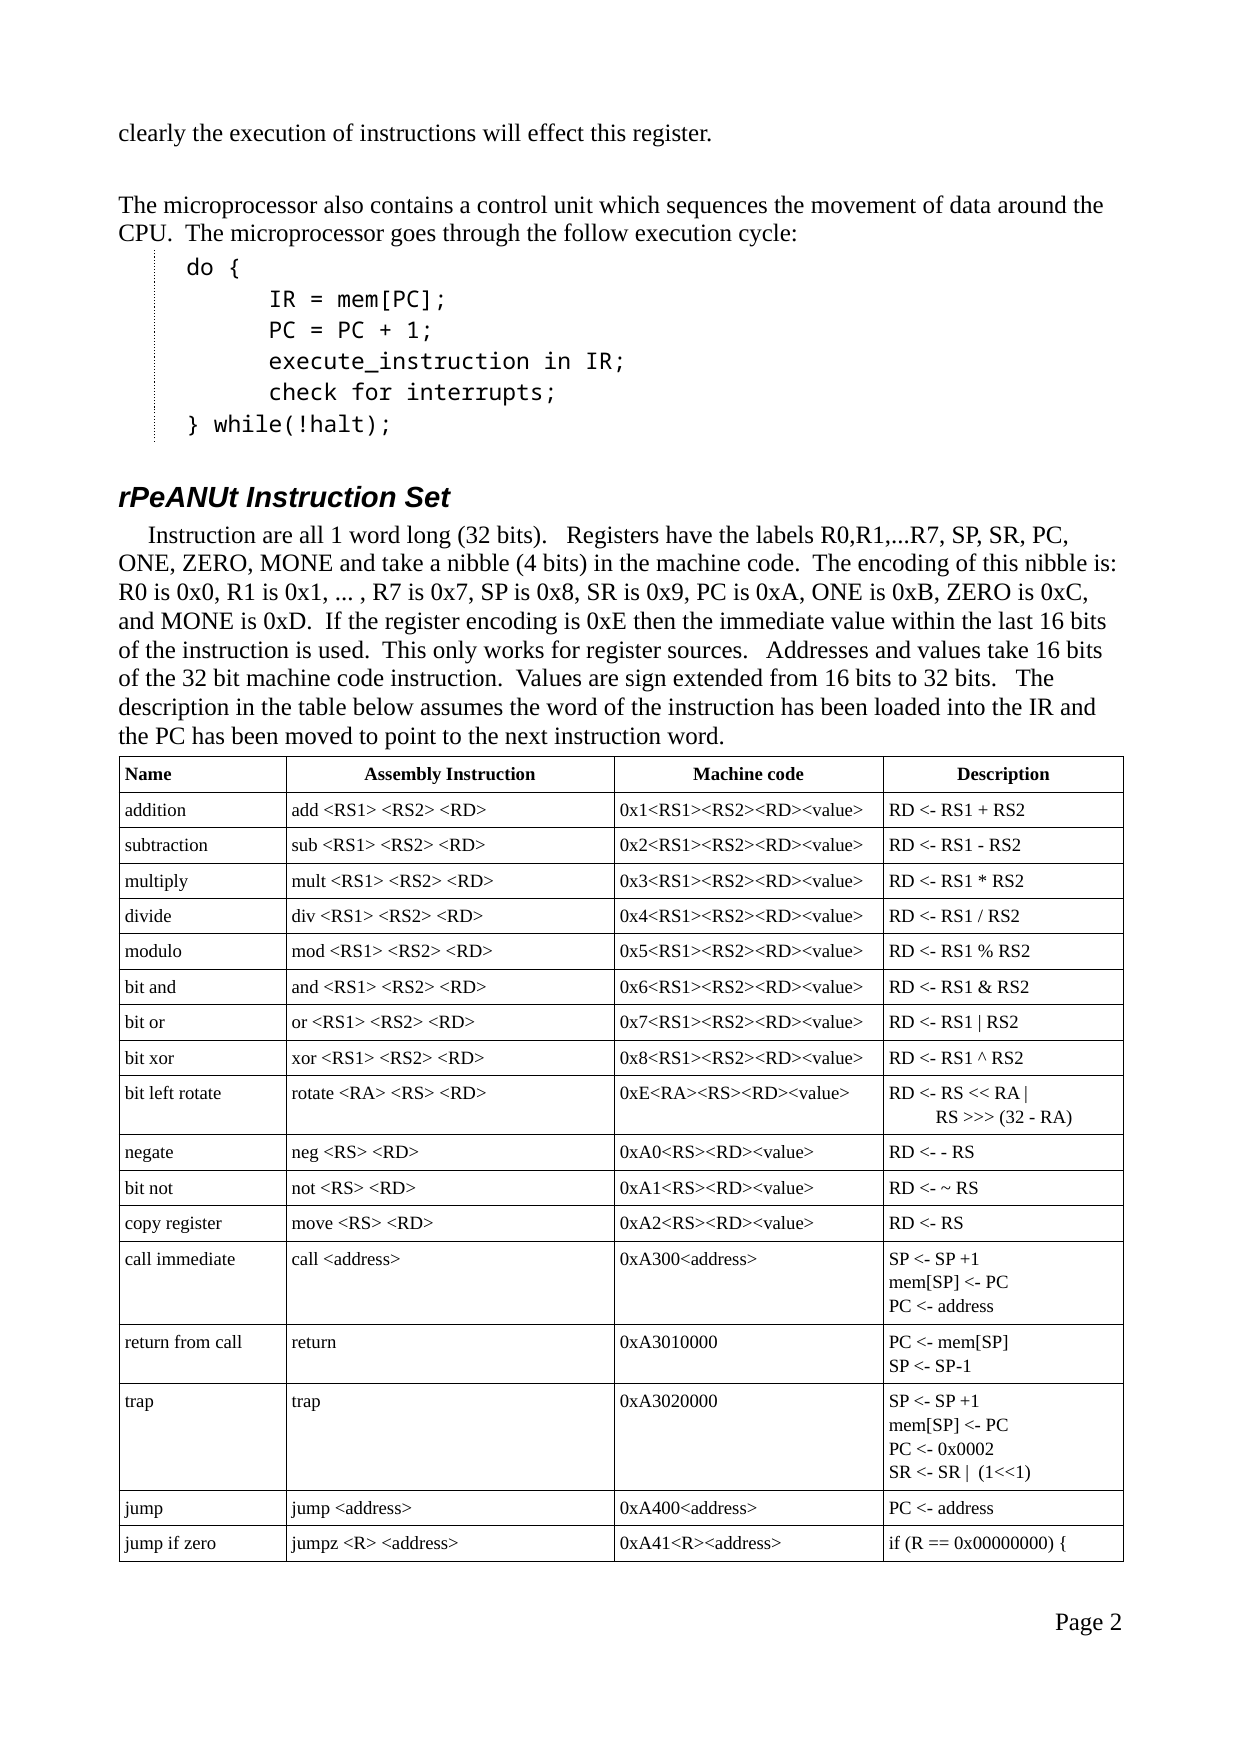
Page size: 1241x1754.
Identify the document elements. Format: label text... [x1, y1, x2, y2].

table_cell add <RS1> <RS2> <RD> [287, 793, 614, 827]
text The microprocessor also contains a control unit which sequences the movement of data around the CPU. The microprocessor goes through the follow execution cycle: [118, 190, 1122, 247]
table_cell if (R == 0x00000000) { [884, 1526, 1123, 1561]
table_cell 0xA41<R><address> [615, 1526, 883, 1561]
table_cell jumpz <R> <address> [287, 1526, 614, 1561]
subtitle rPeANUt Instruction Set [118, 480, 1122, 513]
table_cell and <RS1> <RS2> <RD> [287, 970, 614, 1004]
table_cell move <RS> <RD> [287, 1206, 614, 1241]
table_cell RD <- RS1 & RS2 [884, 970, 1123, 1004]
table_cell xor <RS1> <RS2> <RD> [287, 1041, 614, 1075]
table_cell trap [120, 1384, 286, 1490]
table_cell modulo [120, 934, 286, 969]
table_cell 0xA1<RS><RD><value> [615, 1171, 883, 1205]
table_cell call immediate [120, 1242, 286, 1324]
table_cell jump if zero [120, 1526, 286, 1561]
table_cell RD <- RS1 ^ RS2 [884, 1041, 1123, 1075]
text } while(!halt); [153, 407, 1122, 442]
table_cell bit xor [120, 1041, 286, 1075]
table_cell 0x5<RS1><RS2><RD><value> [615, 934, 883, 969]
table_cell RD <- RS1 + RS2 [884, 793, 1123, 827]
table_cell trap [287, 1384, 614, 1490]
table_cell 0xA3020000 [615, 1384, 883, 1490]
text Instruction are all 1 word long (32 bits). Registers have the labels R0,R1,...R7, SP, SR, PC, ONE, ZERO, MONE and take a nibble (4 bits) in the machine code. The encoding of this nibble is: R0 is 0x0, R1 is 0x1, ... , R7 is 0x7, SP is 0x8, SR is 0x9, PC is 0xA, ONE is 0xB, ZERO is 0xC, and MONE is 0xD. If the register encoding is 0xE then the immediate value within the last 16 bits of the instruction is used. This only works for register sources. Addresses and values take 16 bits of the 32 bit machine code instruction. Values are sign extended from 16 bits to 32 bits. The description in the table below assumes the word of the instruction has been loaded into the IR and the PC has been moved to point to the next instruction word. [118, 520, 1122, 750]
table_cell multiply [120, 864, 286, 898]
table_cell jump [120, 1491, 286, 1525]
table_cell subtraction [120, 828, 286, 862]
table_header Name [120, 757, 286, 792]
table_cell bit not [120, 1171, 286, 1205]
table_cell addition [120, 793, 286, 827]
table_cell RD <- - RS [884, 1135, 1123, 1170]
table_header Description [884, 757, 1123, 792]
table_cell jump <address> [287, 1491, 614, 1525]
table_cell RD <- RS1 % RS2 [884, 934, 1123, 969]
table_cell 0x3<RS1><RS2><RD><value> [615, 864, 883, 898]
table_cell mod <RS1> <RS2> <RD> [287, 934, 614, 969]
table_cell 0xA0<RS><RD><value> [615, 1135, 883, 1170]
table_cell negate [120, 1135, 286, 1170]
table_cell 0xA2<RS><RD><value> [615, 1206, 883, 1241]
table_cell 0xE<RA><RS><RD><value> [615, 1076, 883, 1134]
table_cell 0xA400<address> [615, 1491, 883, 1525]
table_cell RD <- RS1 * RS2 [884, 864, 1123, 898]
table_cell 0xA300<address> [615, 1242, 883, 1324]
text IR = mem[PC]; [153, 282, 1122, 314]
table_cell 0x1<RS1><RS2><RD><value> [615, 793, 883, 827]
table_cell sub <RS1> <RS2> <RD> [287, 828, 614, 862]
table_cell PC <- mem[SP] SP <- SP-1 [884, 1325, 1123, 1383]
table_cell div <RS1> <RS2> <RD> [287, 899, 614, 933]
table_cell RD <- RS [884, 1206, 1123, 1241]
table_cell SP <- SP +1 mem[SP] <- PC PC <- 0x0002 SR <- SR | (1<<1) [884, 1384, 1123, 1490]
table_cell neg <RS> <RD> [287, 1135, 614, 1170]
table_cell 0x6<RS1><RS2><RD><value> [615, 970, 883, 1004]
table_cell 0x4<RS1><RS2><RD><value> [615, 899, 883, 933]
table_cell return from call [120, 1325, 286, 1383]
table_cell 0x7<RS1><RS2><RD><value> [615, 1005, 883, 1039]
table_cell RD <- RS << RA | RS >>> (32 - RA) [884, 1076, 1123, 1134]
table_cell mult <RS1> <RS2> <RD> [287, 864, 614, 898]
table_cell bit and [120, 970, 286, 1004]
table_cell 0x8<RS1><RS2><RD><value> [615, 1041, 883, 1075]
table_cell RD <- ~ RS [884, 1171, 1123, 1205]
table_cell RD <- RS1 | RS2 [884, 1005, 1123, 1039]
text do { [153, 248, 1122, 282]
table_cell rotate <RA> <RS> <RD> [287, 1076, 614, 1134]
text check for interrupts; [153, 376, 1122, 407]
table_cell RD <- RS1 - RS2 [884, 828, 1123, 862]
table_cell copy register [120, 1206, 286, 1241]
table_cell not <RS> <RD> [287, 1171, 614, 1205]
table_cell divide [120, 899, 286, 933]
table_cell PC <- address [884, 1491, 1123, 1525]
table_cell bit or [120, 1005, 286, 1039]
table_header Machine code [615, 757, 883, 792]
table_cell 0x2<RS1><RS2><RD><value> [615, 828, 883, 862]
table_cell call <address> [287, 1242, 614, 1324]
table_cell or <RS1> <RS2> <RD> [287, 1005, 614, 1039]
text PC = PC + 1; [153, 314, 1122, 345]
text clearly the execution of instructions will effect this register. [118, 118, 1122, 147]
table_cell return [287, 1325, 614, 1383]
table_cell SP <- SP +1 mem[SP] <- PC PC <- address [884, 1242, 1123, 1324]
table_cell bit left rotate [120, 1076, 286, 1134]
table_cell RD <- RS1 / RS2 [884, 899, 1123, 933]
text execute_instruction in IR; [153, 345, 1122, 376]
table_header Assembly Instruction [287, 757, 614, 792]
table_cell 0xA3010000 [615, 1325, 883, 1383]
